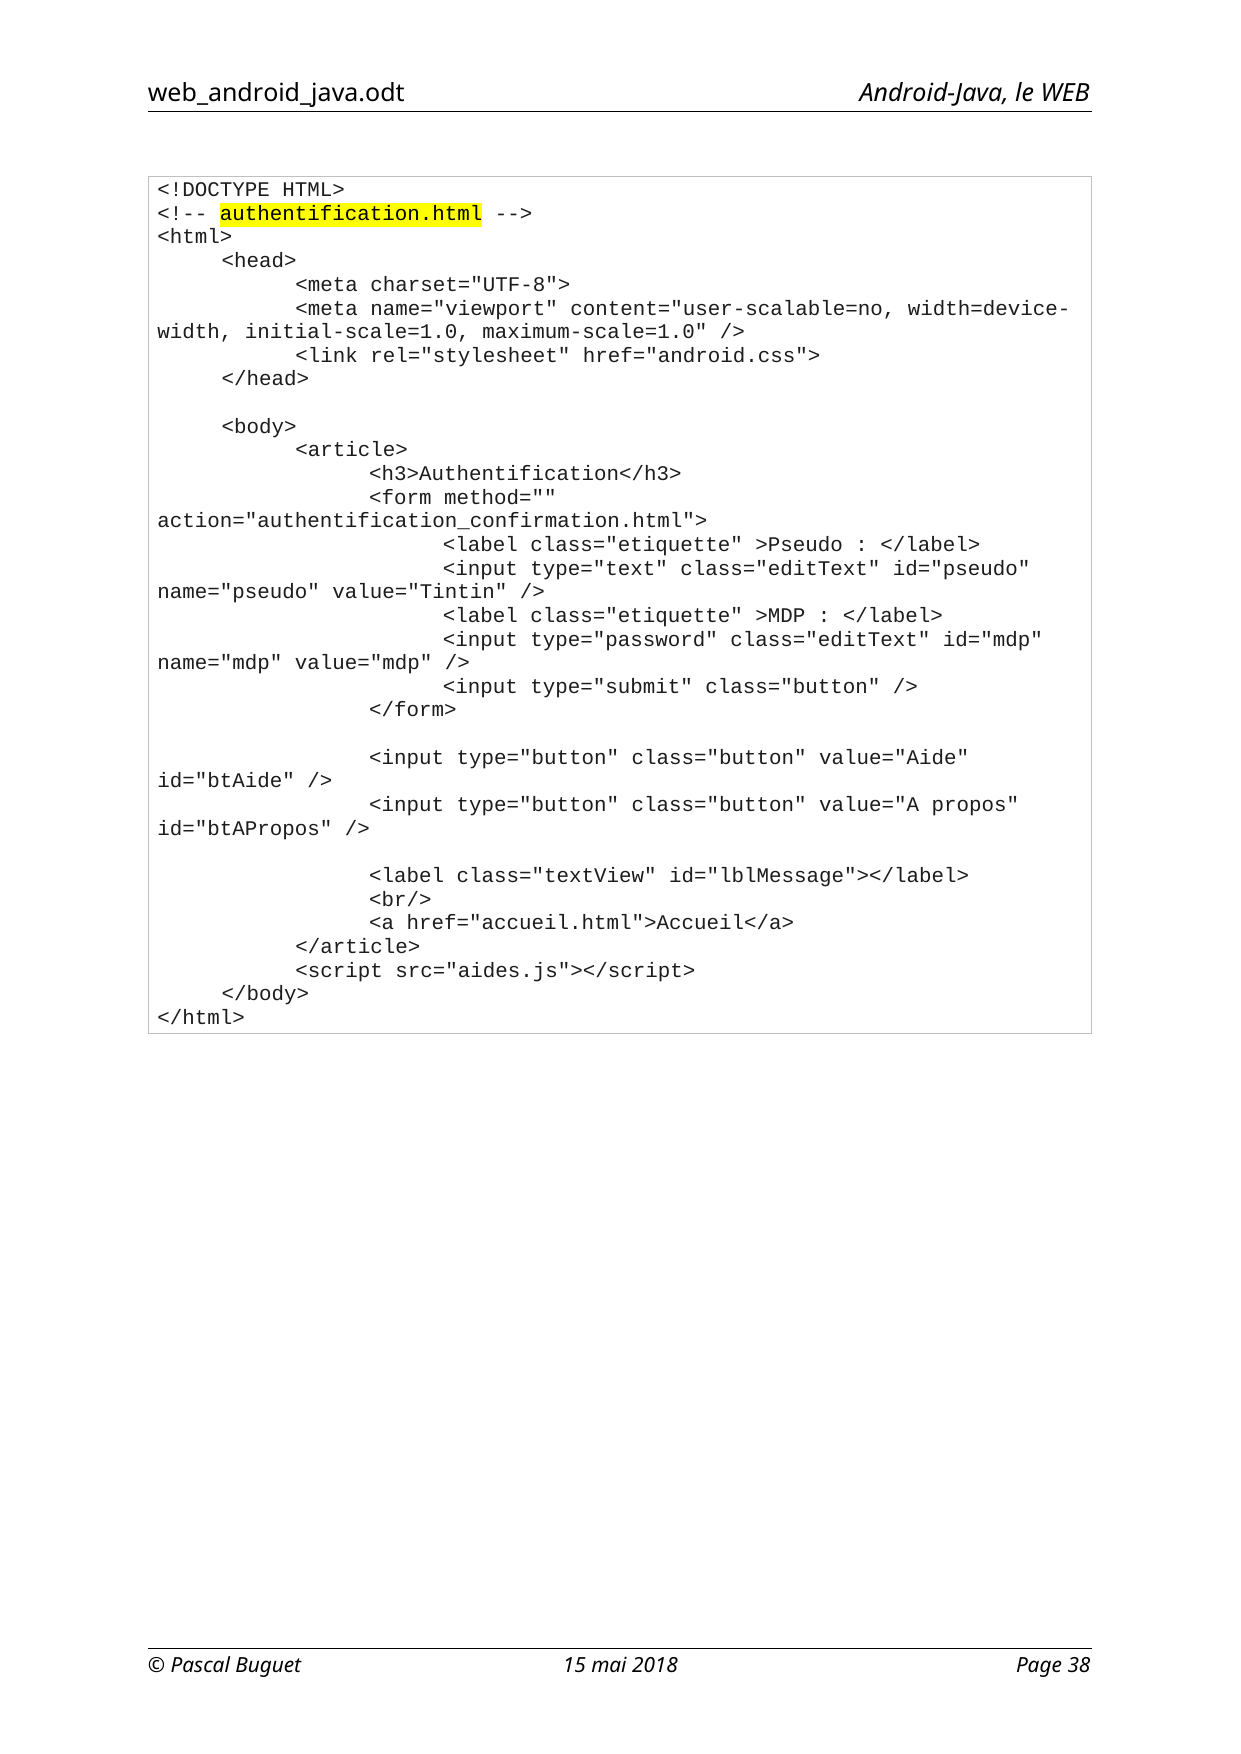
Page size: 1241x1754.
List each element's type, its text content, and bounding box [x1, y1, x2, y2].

text <br/> [149, 886, 1091, 909]
text <label class="textView" id="lblMessage"></label> [149, 862, 1091, 886]
text <h3>Authentification</h3> [149, 460, 1091, 483]
text </html> [149, 1004, 1091, 1033]
text <html> [149, 223, 1091, 247]
text <label class="etiquette" >Pseudo : </label> [149, 531, 1091, 554]
text <input type="submit" class="button" /> [149, 673, 1091, 696]
text <meta charset="UTF-8"> [149, 271, 1091, 294]
text <a href="accueil.html">Accueil</a> [149, 909, 1091, 933]
text <input type="button" class="button" value="A propos" id="btAPropos" /> [149, 791, 1091, 838]
text </form> [149, 696, 1091, 720]
text <head> [149, 247, 1091, 271]
text <input type="password" class="editText" id="mdp" name="mdp" value="mdp" /> [149, 625, 1091, 673]
text <input type="button" class="button" value="Aide" id="btAide" /> [149, 744, 1091, 791]
text <!-- authentification.html --> [149, 200, 1091, 223]
text <label class="etiquette" >MDP : </label> [149, 602, 1091, 625]
text <!DOCTYPE HTML> [149, 177, 1091, 200]
text <form method="" action="authentification_confirmation.html"> [149, 483, 1091, 531]
text </body> [149, 980, 1091, 1004]
text <meta name="viewport" content="user-scalable=no, width=device-width, initial-scale=1.0, maximum-scale=1.0" /> [149, 294, 1091, 342]
text <body> [149, 413, 1091, 436]
text <link rel="stylesheet" href="android.css"> [149, 342, 1091, 365]
text <article> [149, 436, 1091, 460]
text </head> [149, 365, 1091, 389]
text <script src="aides.js"></script> [149, 956, 1091, 980]
text </article> [149, 933, 1091, 956]
text <input type="text" class="editText" id="pseudo" name="pseudo" value="Tintin" /> [149, 554, 1091, 602]
